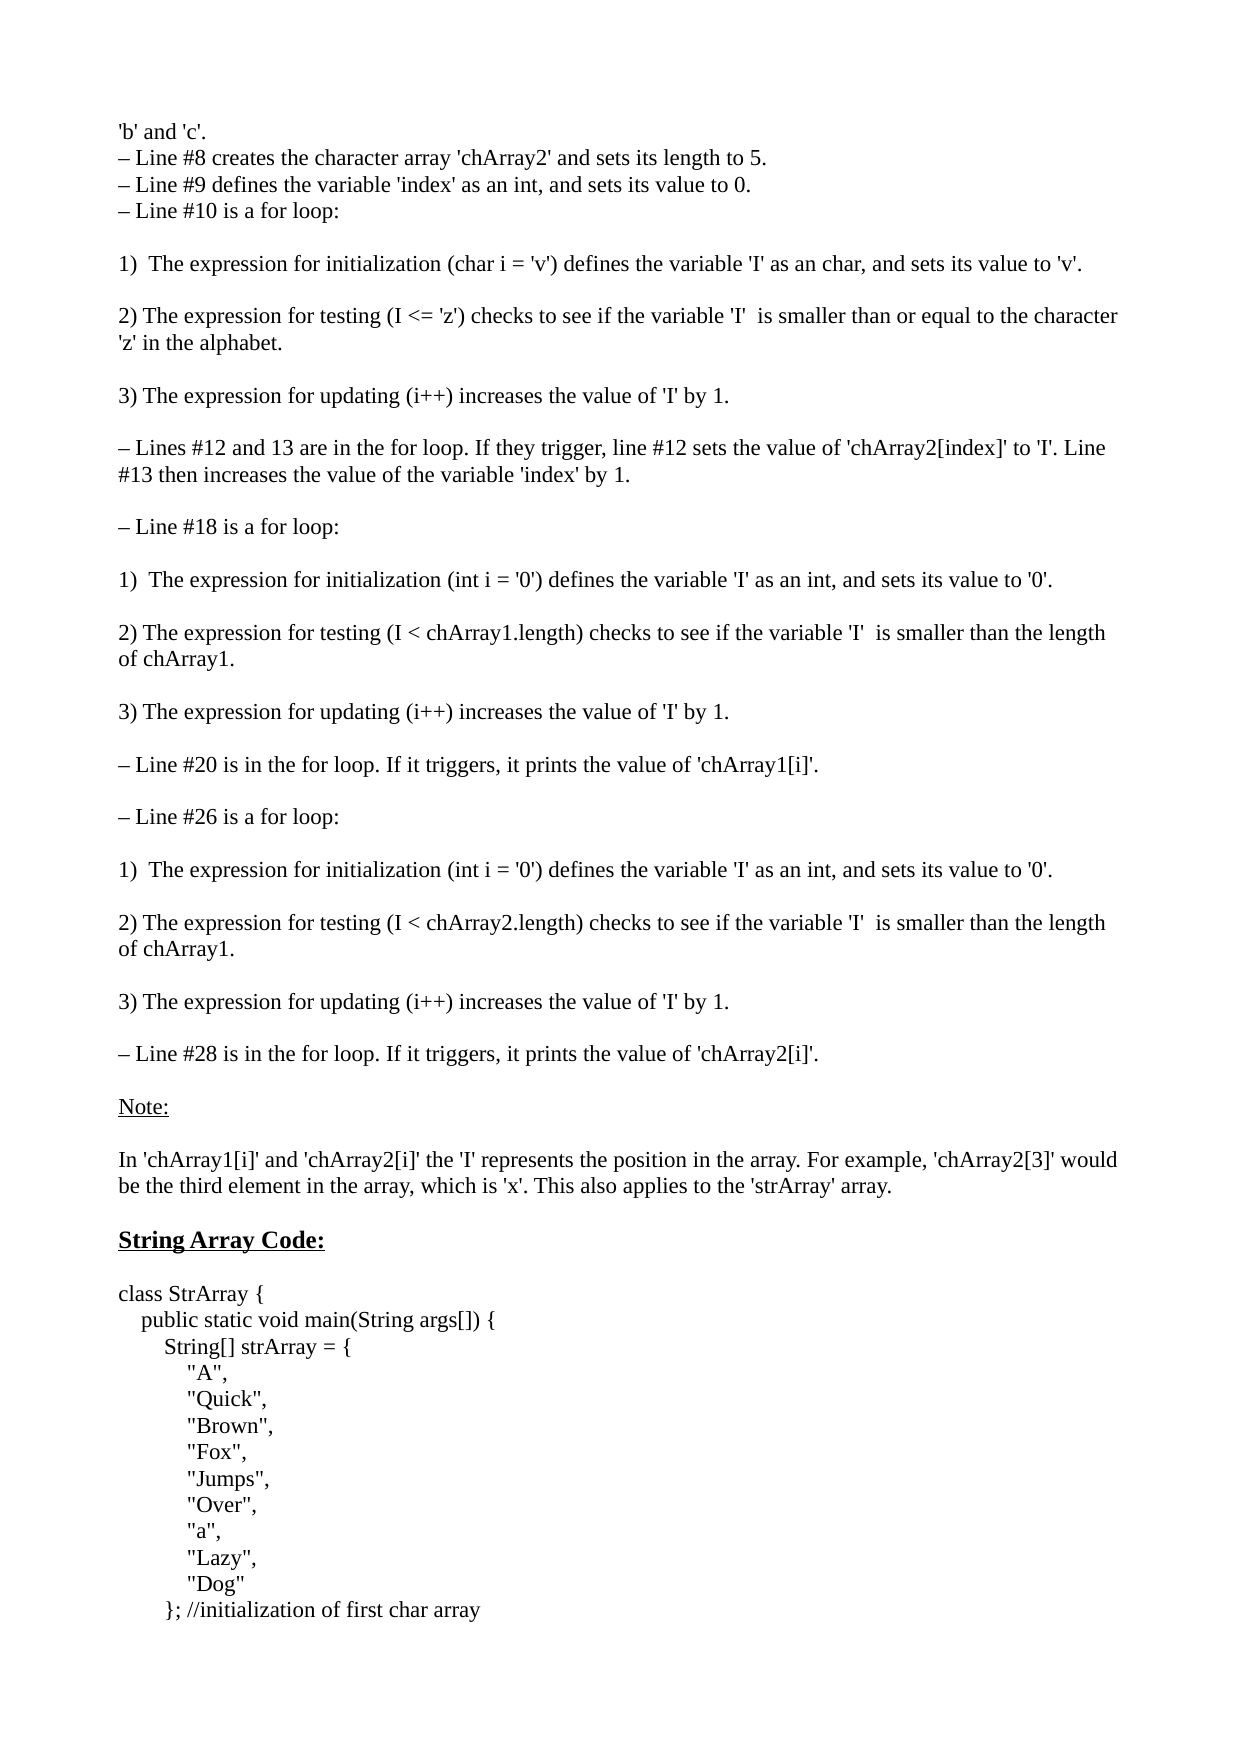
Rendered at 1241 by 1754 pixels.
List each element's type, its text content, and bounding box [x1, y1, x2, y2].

text public static void main(String args[]) { [118, 1306, 1122, 1333]
text In 'chArray1[i]' and 'chArray2[i]' the 'I' represents the position in the array. For example, 'chArray2[3]' would be the third element in the array, which is 'x'. This also applies to the 'strArray' array. [118, 1146, 1122, 1199]
text 1) The expression for initialization (int i = '0') defines the variable 'I' as an int, and sets its value to '0'. [118, 856, 1122, 882]
text 2) The expression for testing (I < chArray1.length) checks to see if the variable 'I' is smaller than the length of chArray1. [118, 619, 1122, 672]
text – Line #18 is a for loop: [118, 513, 1122, 540]
text "Lazy", [118, 1544, 1122, 1570]
text – Line #28 is in the for loop. If it triggers, it prints the value of 'chArray2[i]'. [118, 1041, 1122, 1067]
text "A", [118, 1359, 1122, 1386]
text "Dog" [118, 1570, 1122, 1596]
text "Brown", [118, 1412, 1122, 1438]
text 2) The expression for testing (I <= 'z') checks to see if the variable 'I' is smaller than or equal to the character 'z' in the alphabet. [118, 303, 1122, 355]
text "Over", [118, 1491, 1122, 1517]
text – Lines #12 and 13 are in the for loop. If they trigger, line #12 sets the value of 'chArray2[index]' to 'I'. Line #13 then increases the value of the variable 'index' by 1. [118, 434, 1122, 487]
text String Array Code: [118, 1225, 1122, 1254]
text – Line #26 is a for loop: [118, 803, 1122, 830]
text 2) The expression for testing (I < chArray2.length) checks to see if the variable 'I' is smaller than the length of chArray1. [118, 909, 1122, 961]
text class StrArray { [118, 1280, 1122, 1306]
text 1) The expression for initialization (char i = 'v') defines the variable 'I' as an char, and sets its value to 'v'. [118, 250, 1122, 276]
text "Jumps", [118, 1464, 1122, 1491]
text 3) The expression for updating (i++) increases the value of 'I' by 1. [118, 988, 1122, 1014]
text Note: [118, 1093, 1122, 1119]
text "Quick", [118, 1386, 1122, 1412]
text 'b' and 'c'. [118, 118, 1122, 144]
text "Fox", [118, 1438, 1122, 1464]
text String[] strArray = { [118, 1333, 1122, 1359]
text }; //initialization of first char array [118, 1596, 1122, 1623]
text 3) The expression for updating (i++) increases the value of 'I' by 1. [118, 382, 1122, 408]
text – Line #8 creates the character array 'chArray2' and sets its length to 5. [118, 144, 1122, 171]
text 3) The expression for updating (i++) increases the value of 'I' by 1. [118, 698, 1122, 724]
text – Line #20 is in the for loop. If it triggers, it prints the value of 'chArray1[i]'. [118, 751, 1122, 777]
text "a", [118, 1517, 1122, 1544]
text – Line #9 defines the variable 'index' as an int, and sets its value to 0. [118, 171, 1122, 197]
text – Line #10 is a for loop: [118, 197, 1122, 223]
text 1) The expression for initialization (int i = '0') defines the variable 'I' as an int, and sets its value to '0'. [118, 566, 1122, 592]
